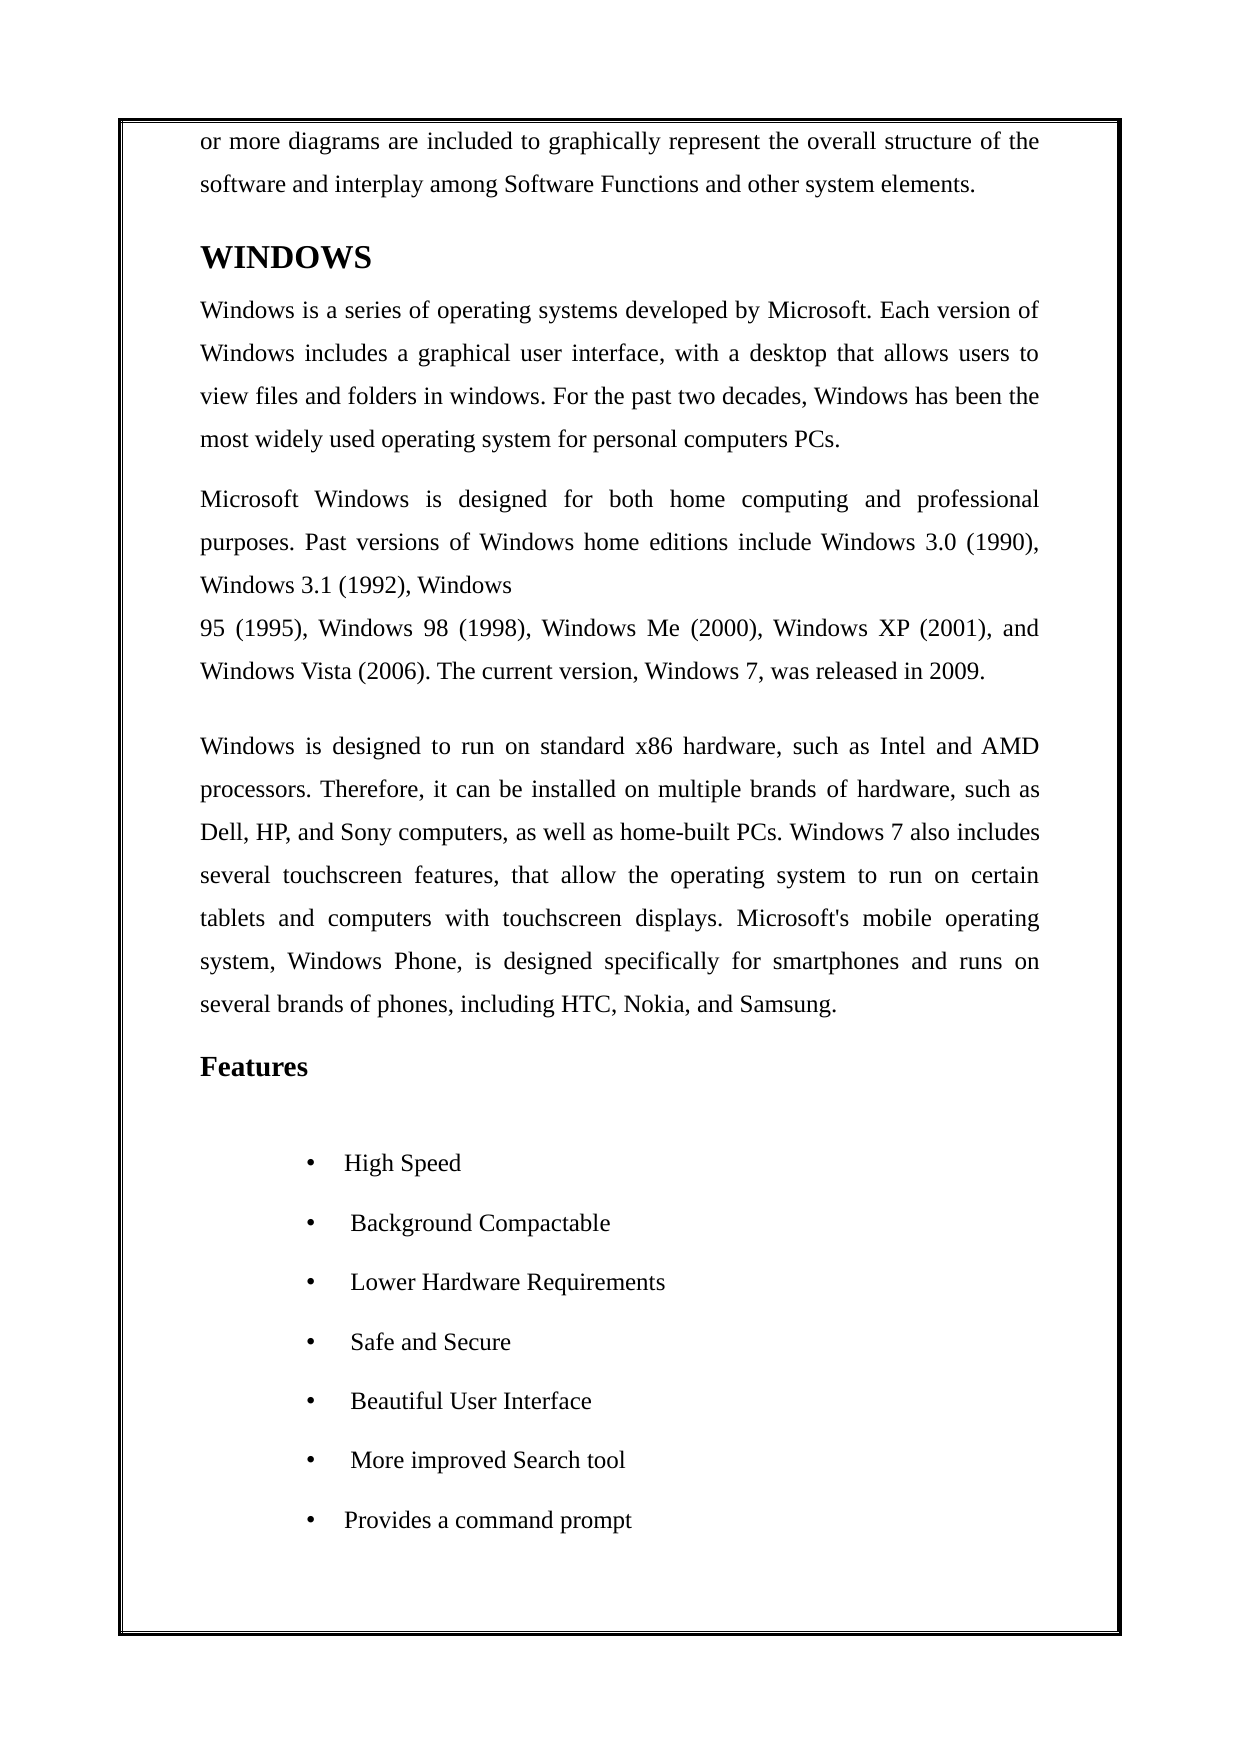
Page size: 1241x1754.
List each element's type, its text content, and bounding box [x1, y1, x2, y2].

text 95 (1995), Windows 98 (1998), Windows Me (2000), Windows XP (2001), and Windows Vista (2006). The current version, Windows 7, was released in 2009. [200, 613, 1040, 685]
text or more diagrams are included to graphically represent the overall structure of the software and interplay among Software Functions and other system elements. [200, 126, 1040, 198]
list Provides a command prompt [306, 1505, 1114, 1534]
text Microsoft Windows is designed for both home computing and professional purposes. Past versions of Windows home editions include Windows 3.0 (1990), Windows 3.1 (1992), Windows [200, 484, 1040, 599]
text Windows is a series of operating systems developed by Microsoft. Each version of Windows includes a graphical user interface, with a desktop that allows users to view files and folders in windows. For the past two decades, Windows has been the most widely used operating system for personal computers PCs. [200, 295, 1040, 453]
list Safe and Secure [306, 1327, 1114, 1355]
list Beautiful User Interface [306, 1386, 1114, 1415]
subtitle Features [200, 1049, 1040, 1083]
list Background Compactable [306, 1208, 1114, 1237]
subtitle WINDOWS [126, 237, 1040, 275]
list High Speed [306, 1148, 1114, 1177]
list More improved Search tool [306, 1446, 1114, 1474]
list Lower Hardware Requirements [306, 1267, 1114, 1296]
text Windows is designed to run on standard x86 hardware, such as Intel and AMD processors. Therefore, it can be installed on multiple brands of hardware, such as Dell, HP, and Sony computers, as well as home-built PCs. Windows 7 also includes several touchscreen features, that allow the operating system to run on certain tablets and computers with touchscreen displays. Microsoft's mobile operating system, Windows Phone, is designed specifically for smartphones and runs on several brands of phones, including HTC, Nokia, and Samsung. [200, 731, 1040, 1018]
